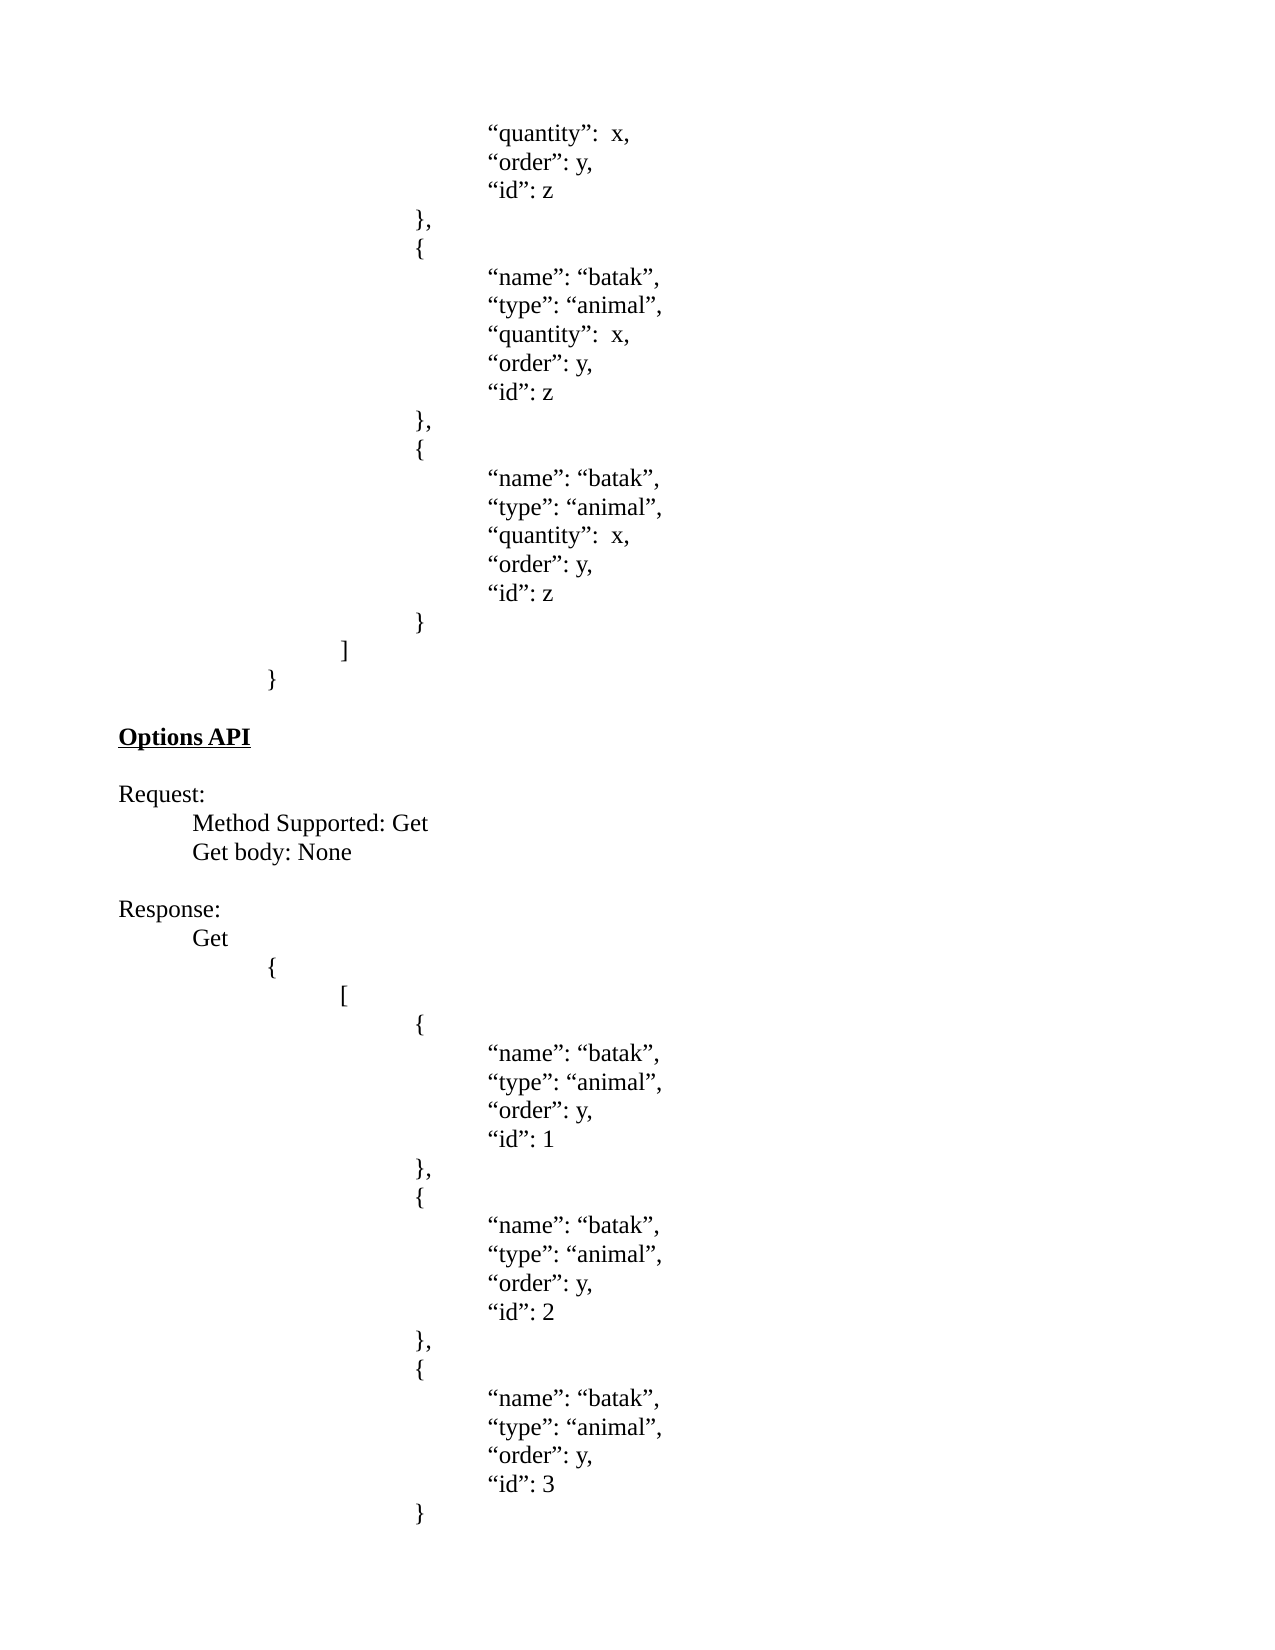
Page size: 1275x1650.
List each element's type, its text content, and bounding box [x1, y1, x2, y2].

text “type”: “animal”, [340, 1412, 1157, 1441]
text “name”: “batak”, [340, 262, 1157, 291]
text { [340, 1009, 1157, 1038]
text { [340, 233, 1157, 262]
text “name”: “batak”, [340, 1211, 1157, 1239]
text Options API [118, 722, 1157, 751]
text Get body: None [118, 837, 1157, 866]
text “name”: “batak”, [340, 1383, 1157, 1412]
text “order”: y, [340, 1268, 1157, 1297]
text }, [340, 1153, 1157, 1182]
text “type”: “animal”, [340, 1239, 1157, 1268]
text { [340, 1354, 1157, 1383]
text Get [192, 923, 1157, 952]
text “order”: y, [340, 1441, 1157, 1469]
text Request: [118, 779, 1157, 808]
text “id”: 3 [340, 1469, 1157, 1498]
text “id”: z [340, 377, 1157, 406]
text { [340, 434, 1157, 463]
text “id”: z [340, 578, 1157, 607]
text “order”: y, [340, 549, 1157, 578]
text [ [340, 981, 1157, 1009]
text “id”: 2 [340, 1297, 1157, 1326]
text ] [340, 636, 1157, 664]
text }, [340, 204, 1157, 233]
text “quantity”: x, [340, 118, 1157, 147]
text “order”: y, [340, 348, 1157, 377]
text { [192, 952, 1157, 981]
text } [340, 607, 1157, 636]
text “name”: “batak”, [340, 463, 1157, 492]
text Method Supported: Get [118, 808, 1157, 837]
text “type”: “animal”, [340, 291, 1157, 319]
text “id”: z [340, 176, 1157, 204]
text “quantity”: x, [340, 521, 1157, 549]
text “name”: “batak”, [340, 1038, 1157, 1067]
text “order”: y, [340, 1096, 1157, 1124]
text } [340, 1498, 1157, 1527]
text “type”: “animal”, [340, 492, 1157, 521]
text “quantity”: x, [340, 319, 1157, 348]
text “order”: y, [340, 147, 1157, 176]
text { [340, 1182, 1157, 1211]
text }, [340, 1326, 1157, 1354]
text “type”: “animal”, [340, 1067, 1157, 1096]
text } [118, 664, 1157, 693]
text Response: [118, 894, 1157, 923]
text }, [340, 406, 1157, 434]
text “id”: 1 [340, 1124, 1157, 1153]
